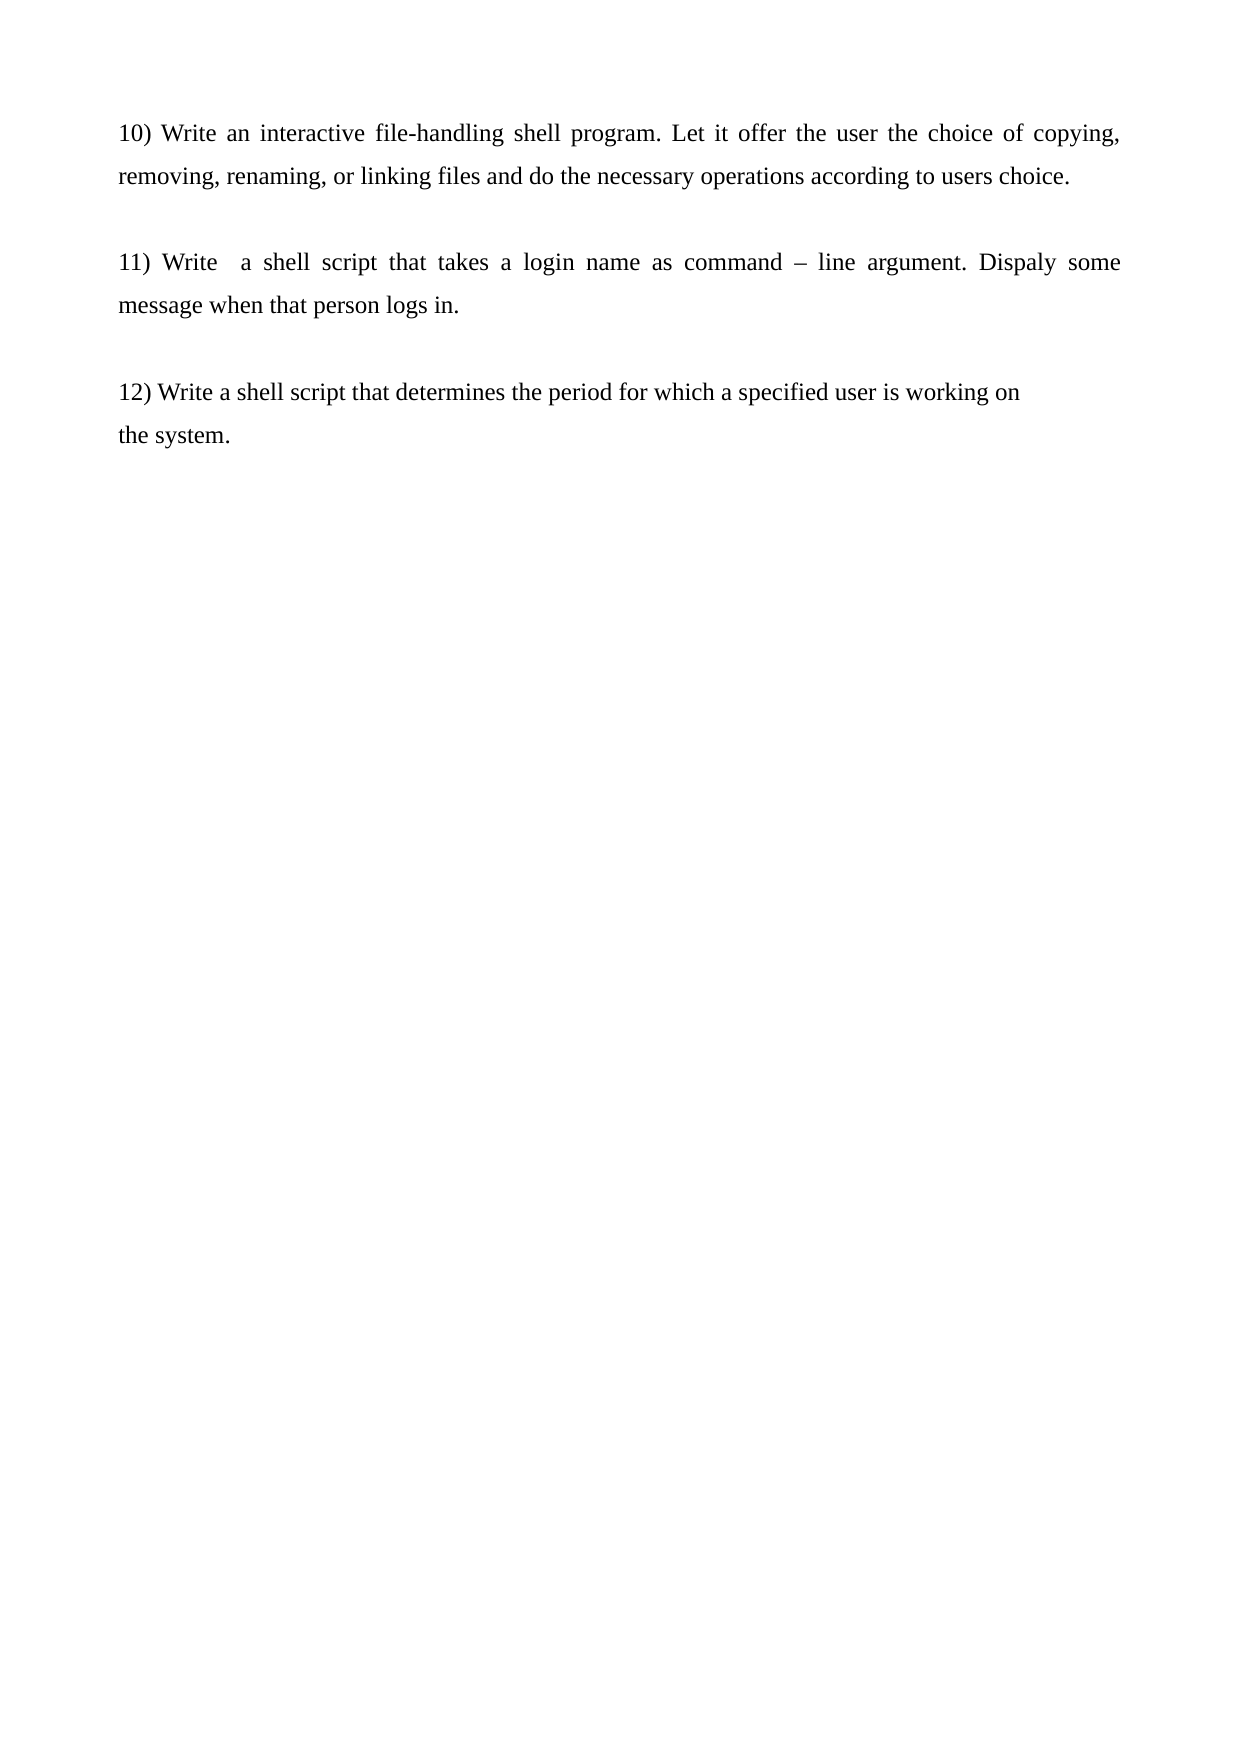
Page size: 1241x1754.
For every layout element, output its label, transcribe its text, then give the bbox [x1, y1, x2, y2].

list 10) Write an interactive file-handling shell program. Let it offer the user the choice of copying, removing, renaming, or linking files and do the necessary operations according to users choice. [118, 118, 1122, 190]
list the system. [118, 420, 1122, 449]
list 12) Write a shell script that determines the period for which a specified user is working on [118, 377, 1122, 406]
list 11) Write a shell script that takes a login name as command – line argument. Dispaly some message when that person logs in. [118, 247, 1122, 319]
